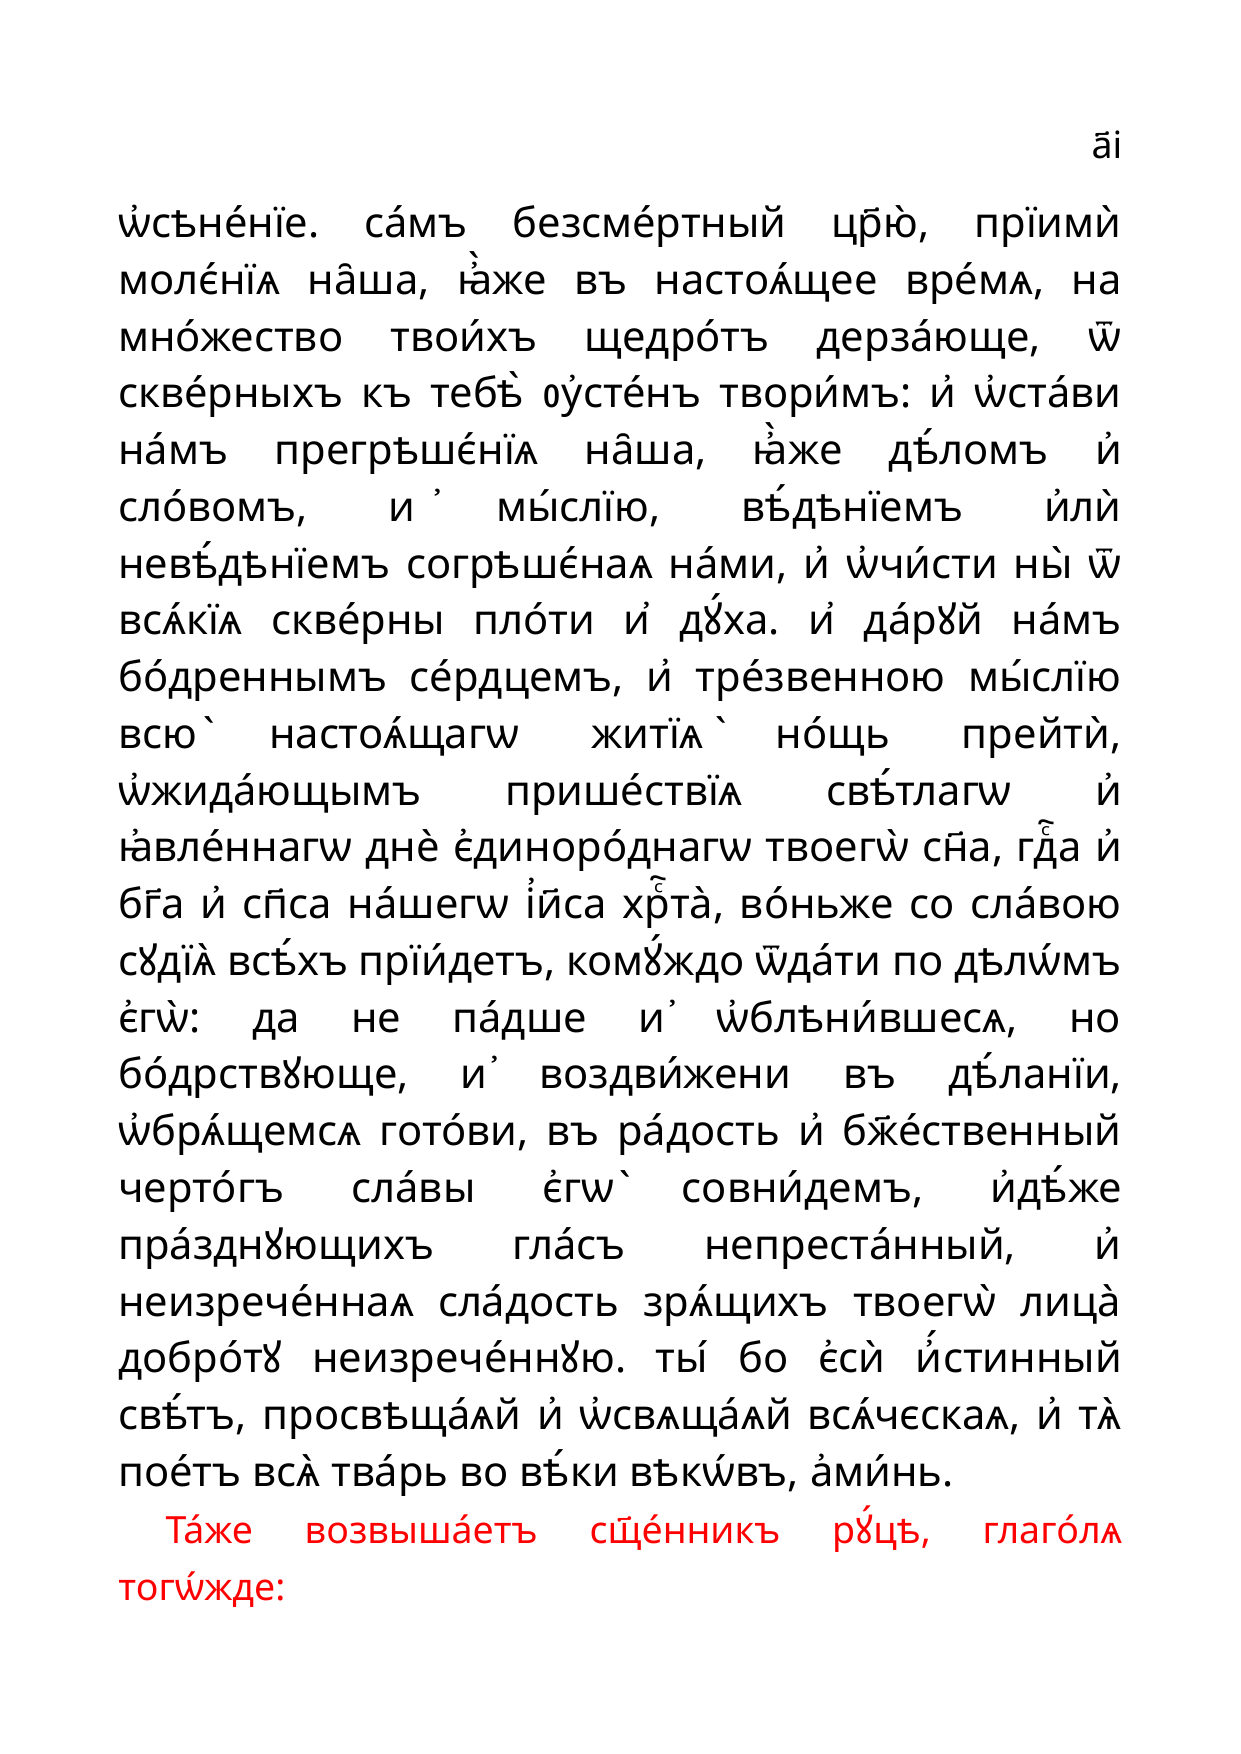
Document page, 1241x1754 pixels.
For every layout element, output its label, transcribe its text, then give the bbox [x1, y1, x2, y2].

text Та́же возвыша́етъ сщ҃е́нникъ рꙋ́цѣ, глаго́лѧ тогѡ́жде: [118, 1498, 1122, 1611]
text ѡ҆сѣне́нїе. са́мъ безсме́ртный цр҃ю̀, прїимѝ молє́нїѧ на̑ша, ꙗ҆̀же въ настоѧ́щее вре́мѧ, на мно́жество твои́хъ щедро́тъ дерза́юще, ѿ скве́рныхъ къ тебѣ̀ ᲂу҆сте́нъ твори́мъ: и҆ ѡ҆ста́ви на́мъ прегрѣшє́нїѧ на̑ша, ꙗ҆̀же дѣ́ломъ и҆ сло́вомъ, и҆ мы́слїю, вѣ́дѣнїемъ и҆лѝ невѣ́дѣнїемъ согрѣшє́наѧ на́ми, и҆ ѡ҆чи́сти ны̀ ѿ всѧ́кїѧ скве́рны пло́ти и҆ дꙋ́ха. и҆ да́рꙋй на́мъ бо́дреннымъ се́рдцемъ, и҆ тре́звенною мы́слїю всю̀ настоѧ́щагѡ житїѧ̀ но́щь прейтѝ, ѡ҆жида́ющымъ прише́ствїѧ свѣ́тлагѡ и҆ ꙗ҆вле́ннагѡ днѐ є҆диноро́днагѡ твоегѡ̀ сн҃а, гдⷭ҇а и҆ бг҃а и҆ сп҃са на́шегѡ і҆и҃са хрⷭ҇та̀, во́ньже со сла́вою сꙋдїѧ̀ всѣ́хъ прїи́детъ, комꙋ́ждо ѿда́ти по дѣлѡ́мъ є҆гѡ̀: да не па́дше и҆ ѡ҆блѣни́вшесѧ, но бо́дрствꙋюще, и҆ воздви́жени въ дѣ́ланїи, ѡ҆брѧ́щемсѧ гото́ви, въ ра́дость и҆ бж҃е́ственный черто́гъ сла́вы є҆гѡ̀ совни́демъ, и҆дѣ́же пра́зднꙋющихъ гла́съ непреста́нный, и҆ неизрече́ннаѧ сла́дость зрѧ́щихъ твоегѡ̀ лица̀ добро́тꙋ неизрече́ннꙋю. ты́ бо є҆сѝ и҆́стинный свѣ́тъ, просвѣща́ѧй и҆ ѡ҆свѧща́ѧй всѧ́чєскаѧ, и҆ тѧ̀ пое́тъ всѧ̀ тва́рь во вѣ́ки вѣкѡ́въ, а҆ми́нь. [118, 193, 1122, 1498]
